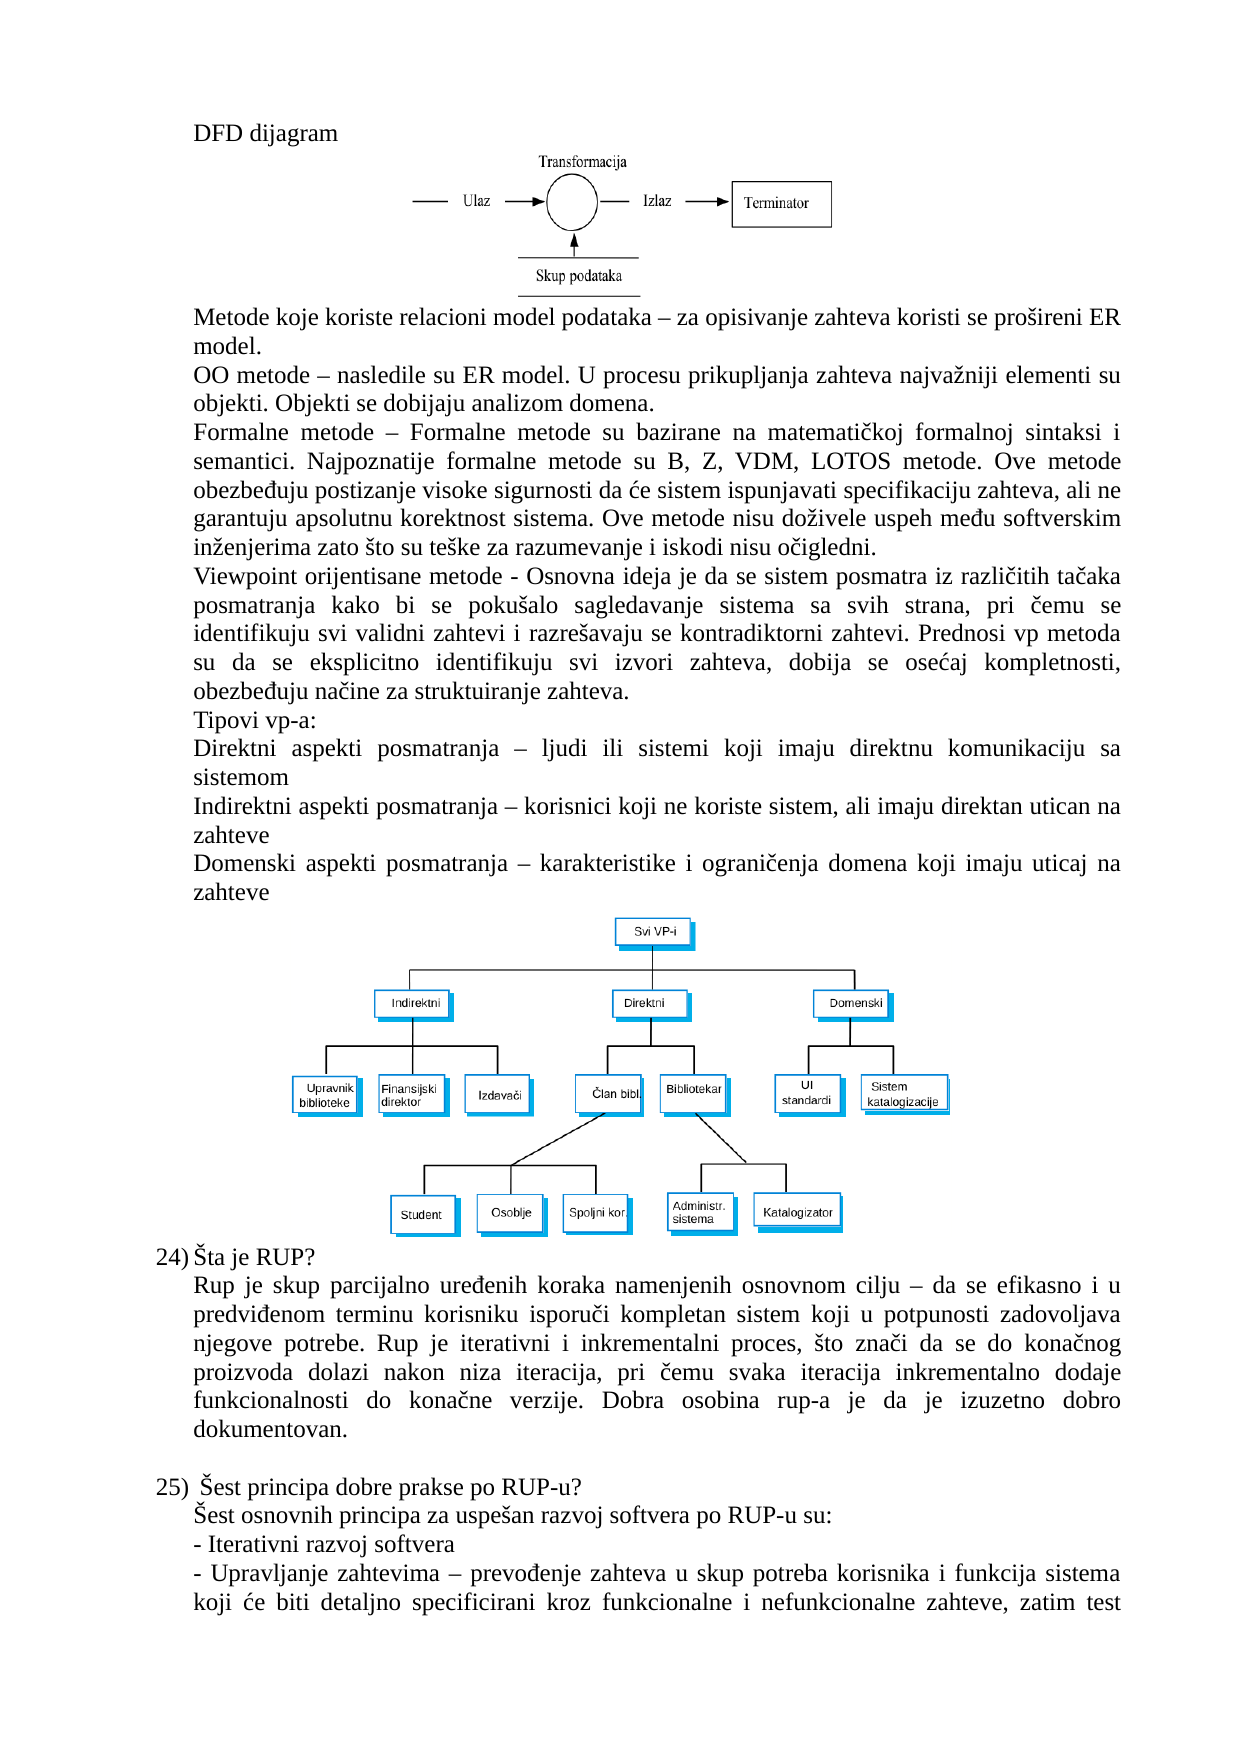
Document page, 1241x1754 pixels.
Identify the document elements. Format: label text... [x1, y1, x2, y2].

picture [404, 146, 837, 303]
list Tipovi vp-a: [156, 705, 1122, 733]
list Šest osnovnih principa za uspešan razvoj softvera po RUP-u su: [156, 1500, 1122, 1529]
list Šta je RUP? [156, 906, 1122, 1270]
list - Iterativni razvoj softvera [156, 1529, 1122, 1558]
list Direktni aspekti posmatranja – ljudi ili sistemi koji imaju direktnu komunikaciju sa sistemom [156, 733, 1122, 791]
list Viewpoint orijentisane metode - Osnovna ideja je da se sistem posmatra iz različitih tačaka posmatranja kako bi se pokušalo sagledavanje sistema sa svih strana, pri čemu se identifikuju svi validni zahtevi i razrešavaju se kontradiktorni zahtevi. Prednosi vp metoda su da se eksplicitno identifikuju svi izvori zahteva, dobija se osećaj kompletnosti, obezbeđuju načine za struktuiranje zahteva. [156, 561, 1122, 705]
list Formalne metode – Formalne metode su bazirane na matematičkoj formalnoj sintaksi i semantici. Najpoznatije formalne metode su B, Z, VDM, LOTOS metode. Ove metode obezbeđuju postizanje visoke sigurnosti da će sistem ispunjavati specifikaciju zahteva, ali ne garantuju apsolutnu korektnost sistema. Ove metode nisu doživele uspeh među softverskim inženjerima zato što su teške za razumevanje i iskodi nisu očigledni. [156, 417, 1122, 561]
list Rup je skup parcijalno uređenih koraka namenjenih osnovnom cilju – da se efikasno i u predviđenom terminu korisniku isporuči kompletan sistem koji u potpunosti zadovoljava njegove potrebe. Rup je iterativni i inkrementalni proces, što znači da se do konačnog proizvoda dolazi nakon niza iteracija, pri čemu svaka iteracija inkrementalno dodaje funkcionalnosti do konačne verzije. Dobra osobina rup-a je da je izuzetno dobro dokumentovan. [156, 1270, 1122, 1443]
list Metode koje koriste relacioni model podataka – za opisivanje zahteva koristi se prošireni ER model. [156, 147, 1122, 360]
list Domenski aspekti posmatranja – karakteristike i ograničenja domena koji imaju uticaj na zahteve [156, 848, 1122, 906]
list OO metode – nasledile su ER model. U procesu prikupljanja zahteva najvažniji elementi su objekti. Objekti se dobijaju analizom domena. [156, 360, 1122, 417]
list Indirektni aspekti posmatranja – korisnici koji ne koriste sistem, ali imaju direktan utican na zahteve [156, 791, 1122, 848]
list Šest principa dobre prakse po RUP-u? [156, 1472, 1122, 1500]
list DFD dijagram [156, 118, 1122, 147]
picture [286, 906, 954, 1242]
list - Upravljanje zahtevima – prevođenje zahteva u skup potreba korisnika i funkcija sistema koji će biti detaljno specificirani kroz funkcionalne i nefunkcionalne zahteve, zatim test [156, 1558, 1122, 1615]
